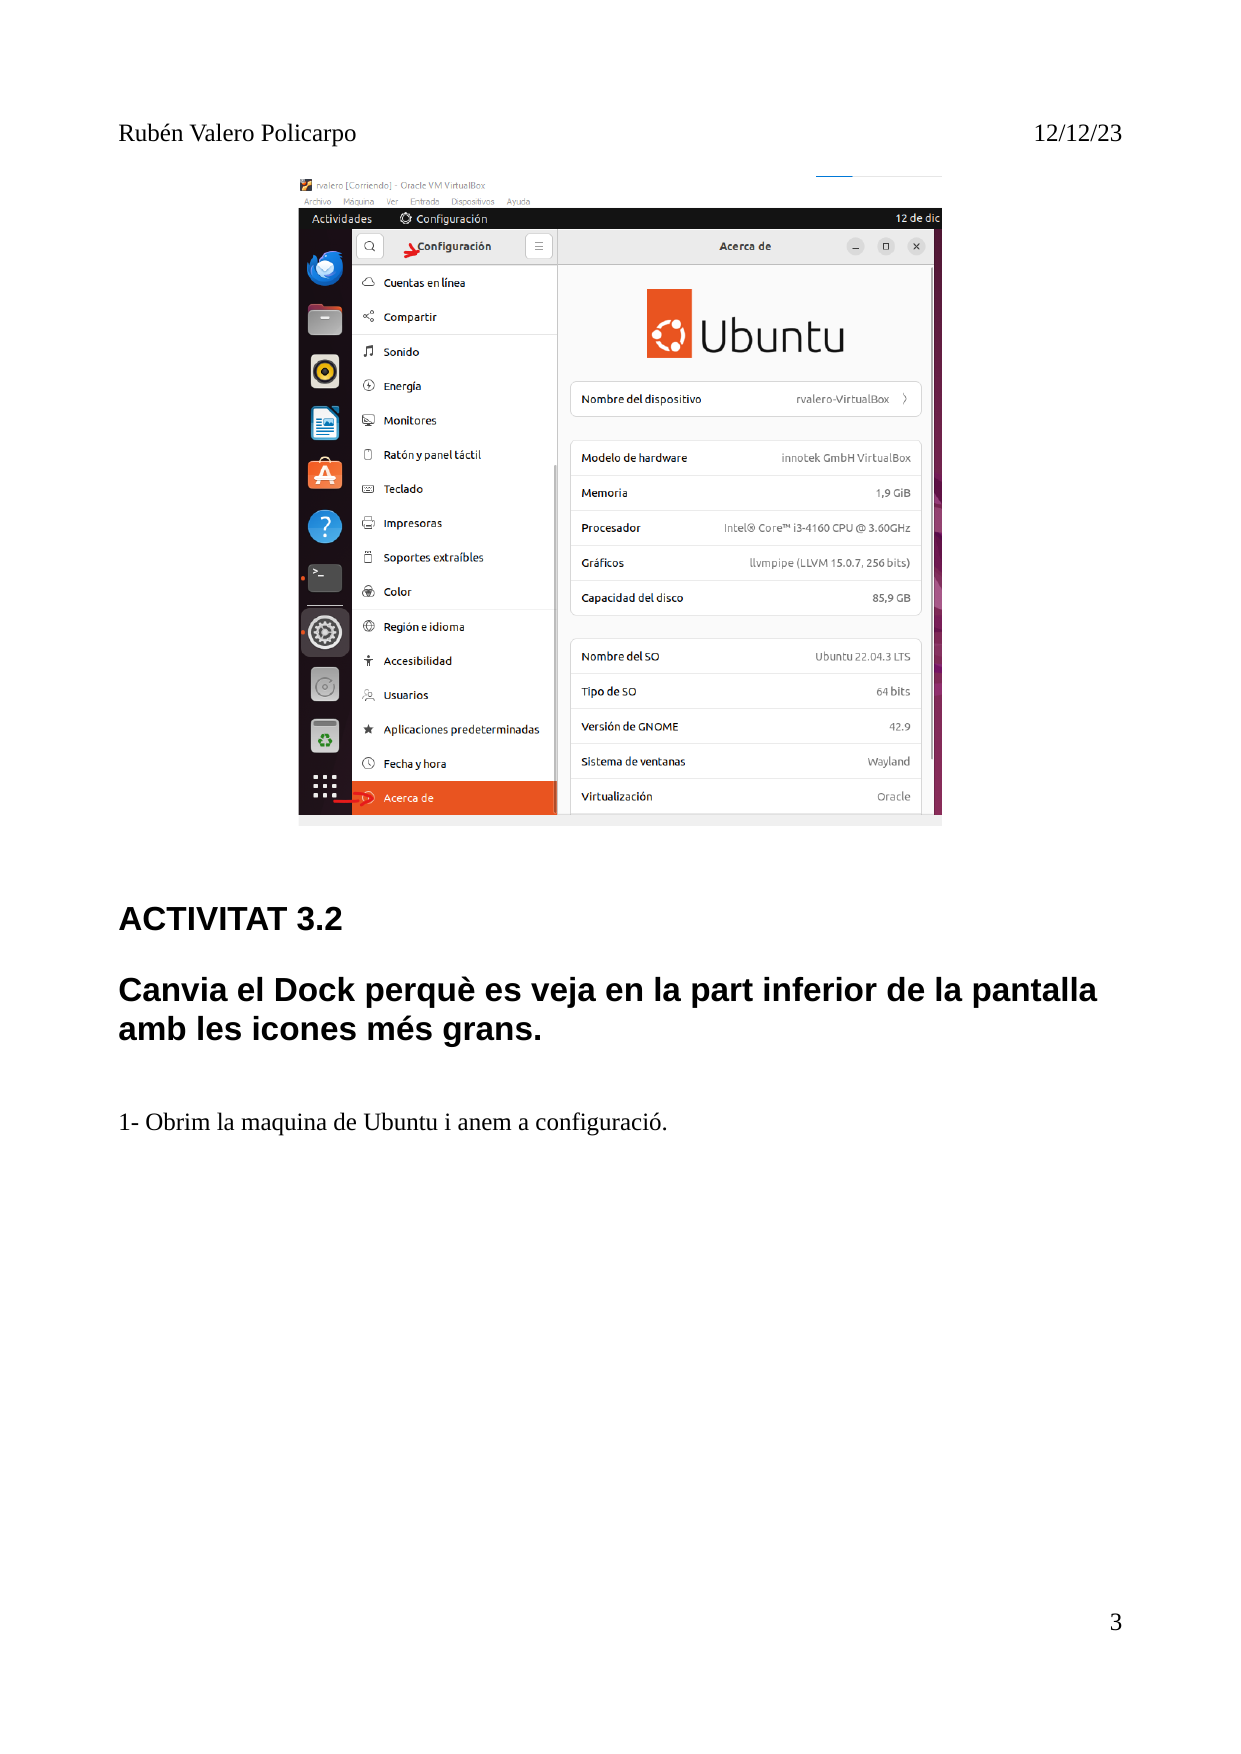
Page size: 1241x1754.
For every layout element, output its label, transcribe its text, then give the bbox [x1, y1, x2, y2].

subtitle ACTIVITAT 3.2 [118, 899, 1122, 937]
subtitle Canvia el Dock perquè es veja en la part inferior de la pantalla amb les icones més grans. [118, 970, 1122, 1047]
text 1- Obrim la maquina de Ubuntu i anem a configuració. [118, 1107, 1122, 1136]
picture [298, 176, 942, 826]
